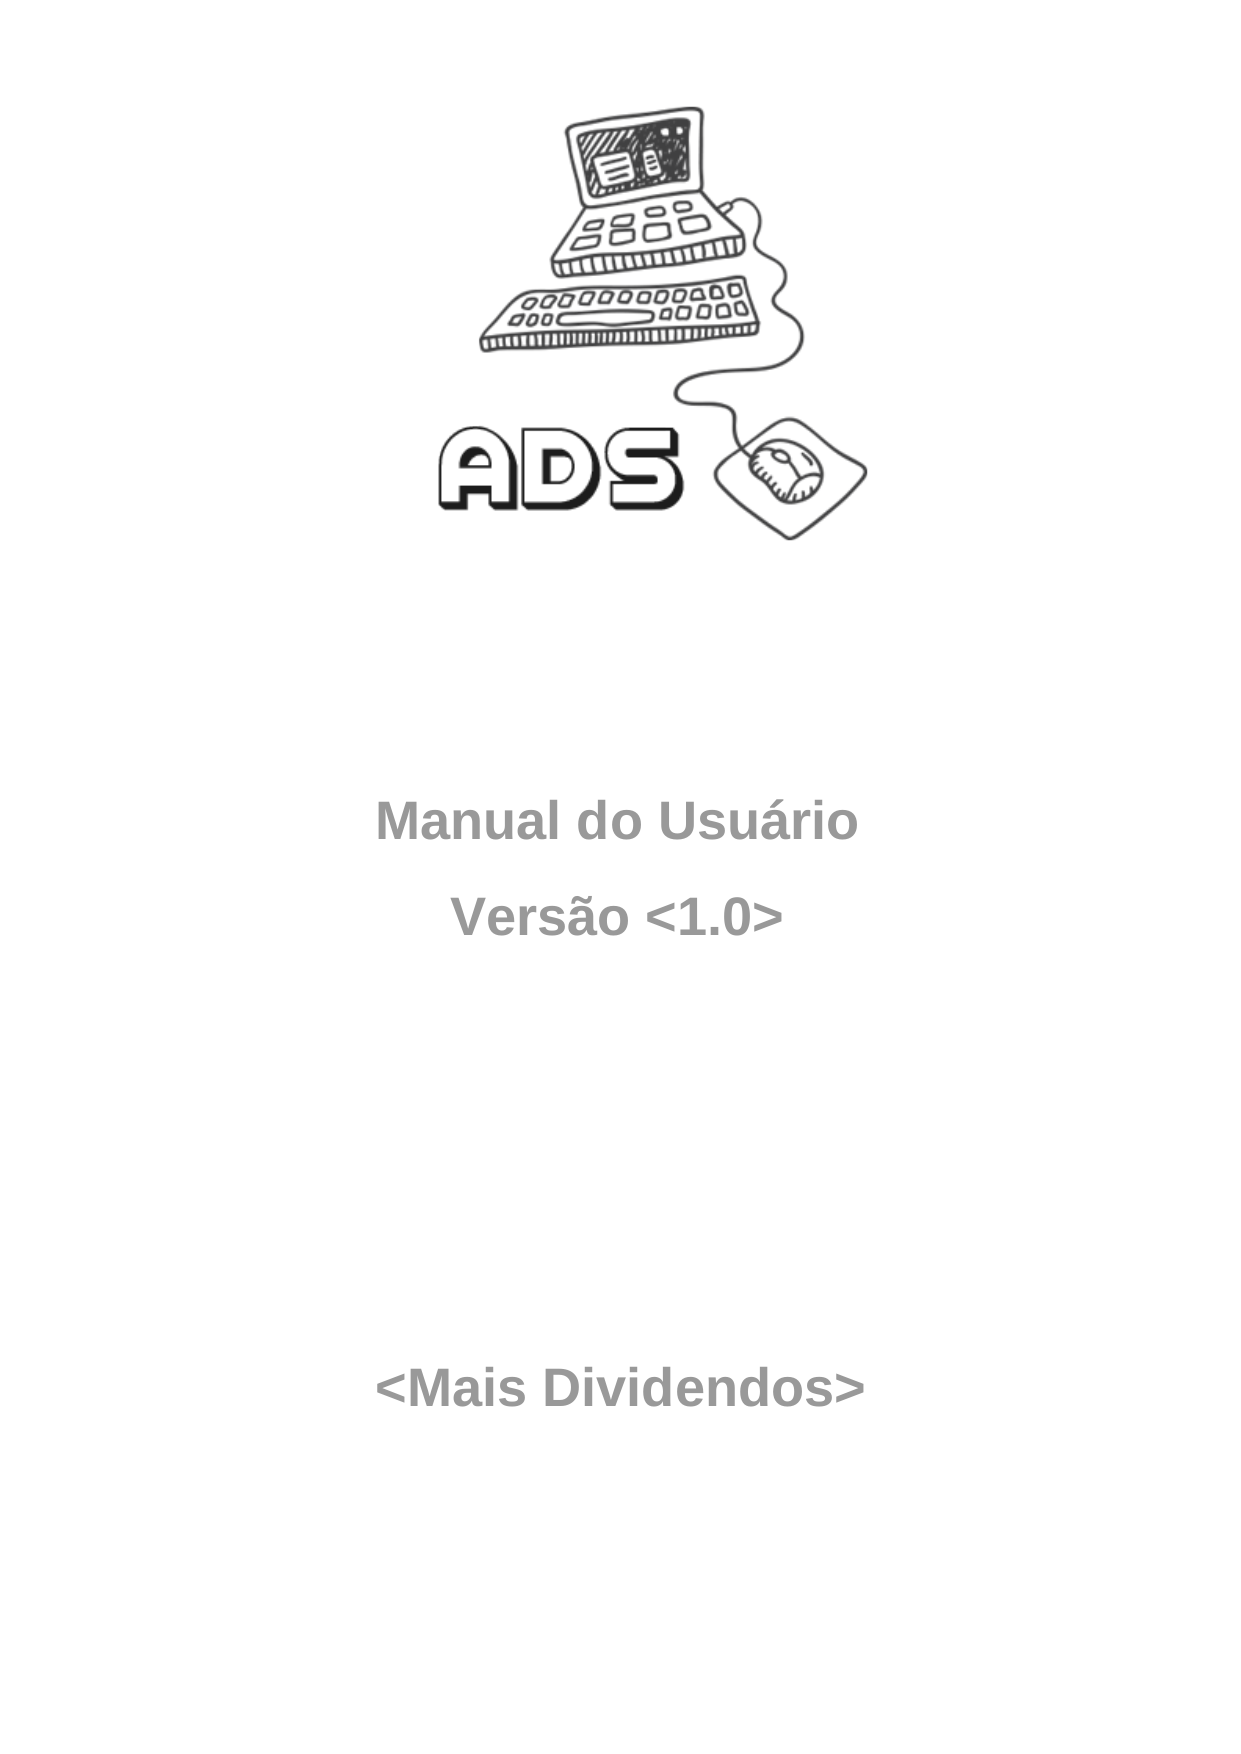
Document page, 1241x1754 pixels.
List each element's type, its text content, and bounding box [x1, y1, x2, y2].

text Versão <1.0> [49, 885, 1184, 947]
text <Mais Dividendos> [39, 1356, 1202, 1411]
text Manual do Usuário [50, 788, 1185, 851]
picture [415, 88, 884, 558]
